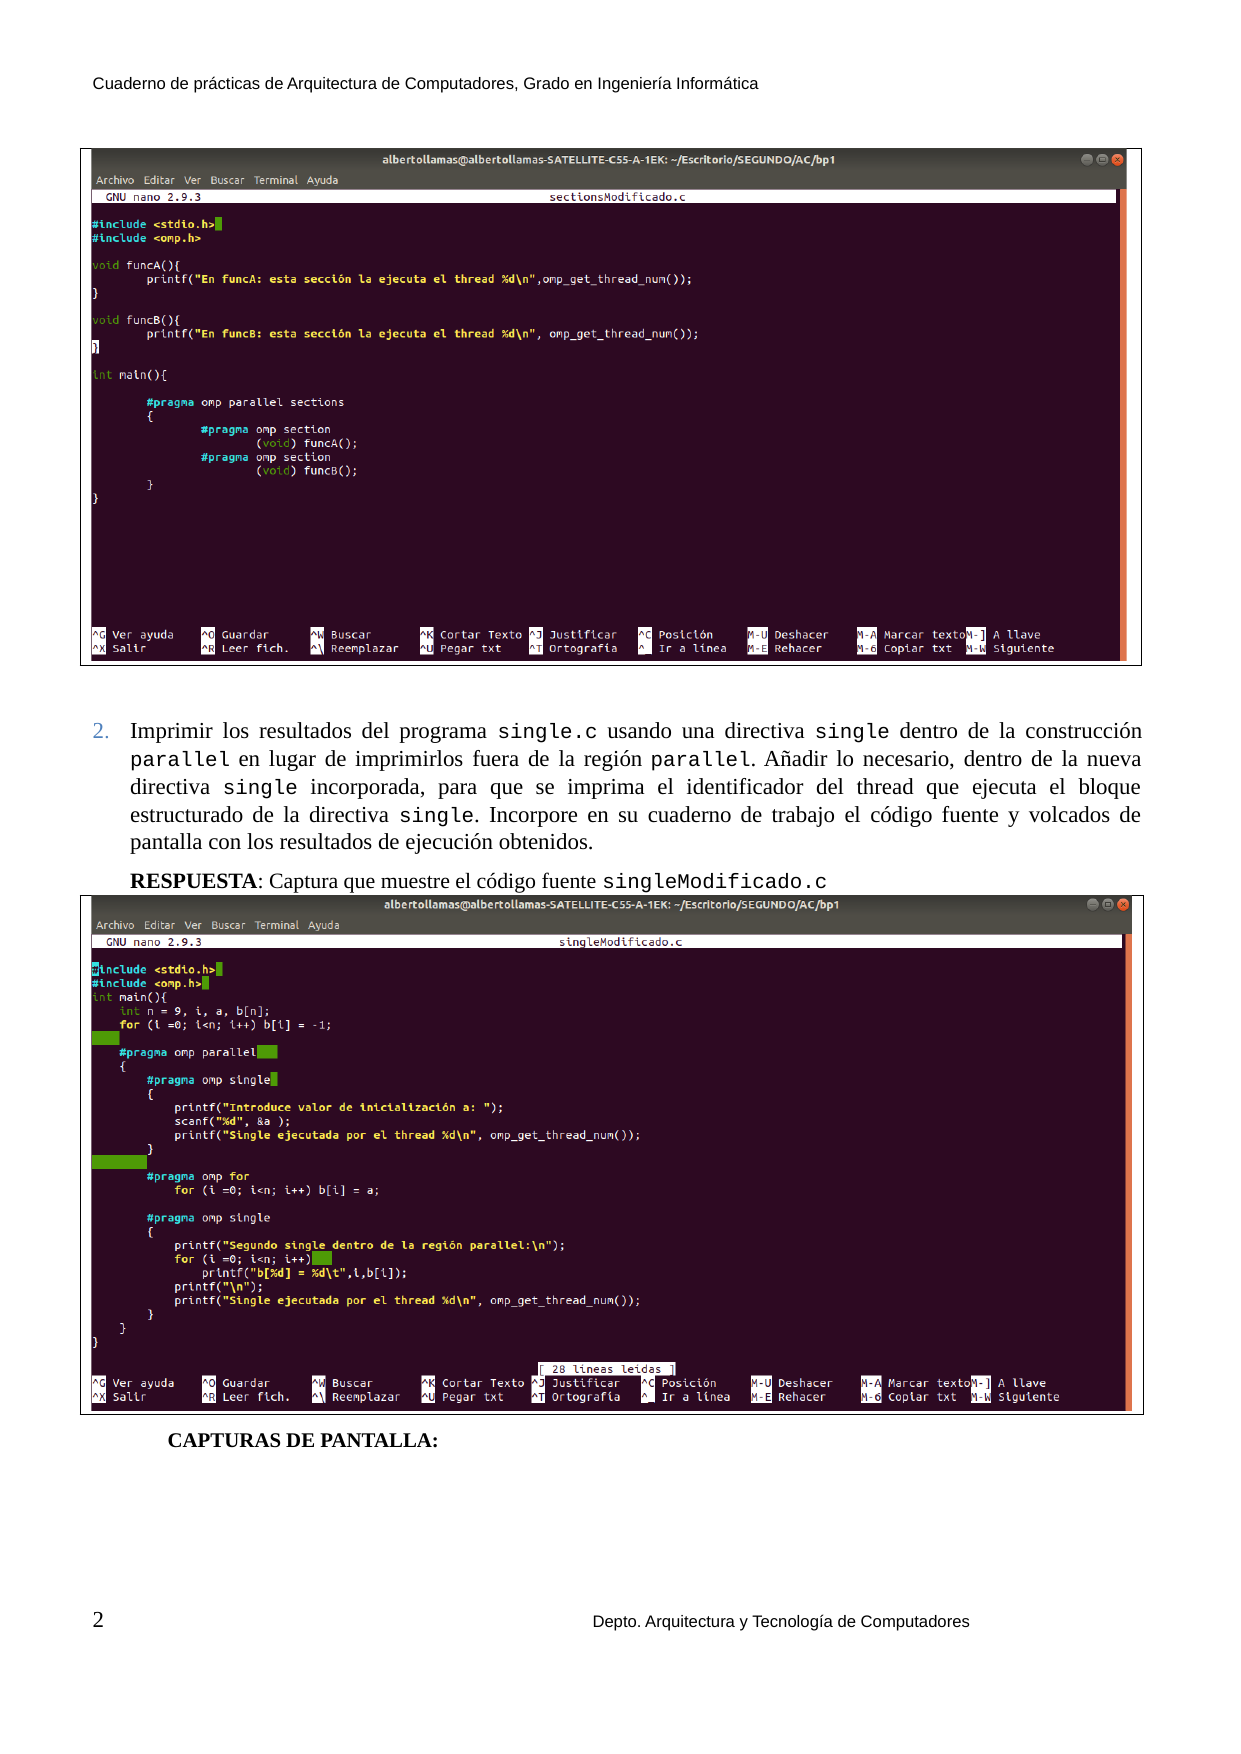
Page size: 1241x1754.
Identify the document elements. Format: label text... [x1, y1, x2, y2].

list Imprimir los resultados del programa single.c usando una directiva single dentro de la construcción parallel en lugar de imprimirlos fuera de la región parallel. Añadir lo necesario, dentro de la nueva directiva single incorporada, para que se imprima el identificador del thread que ejecuta el bloque estructurado de la directiva single. Incorpore en su cuaderno de trabajo el código fuente y volcados de pantalla con los resultados de ejecución obtenidos. [92, 717, 1143, 855]
table_header [81, 149, 1141, 664]
text CAPTURAS DE PANTALLA: [167, 1428, 1143, 1452]
table_header [81, 896, 1143, 1414]
text RESPUESTA: Captura que muestre el código fuente singleModificado.c [130, 867, 1143, 895]
